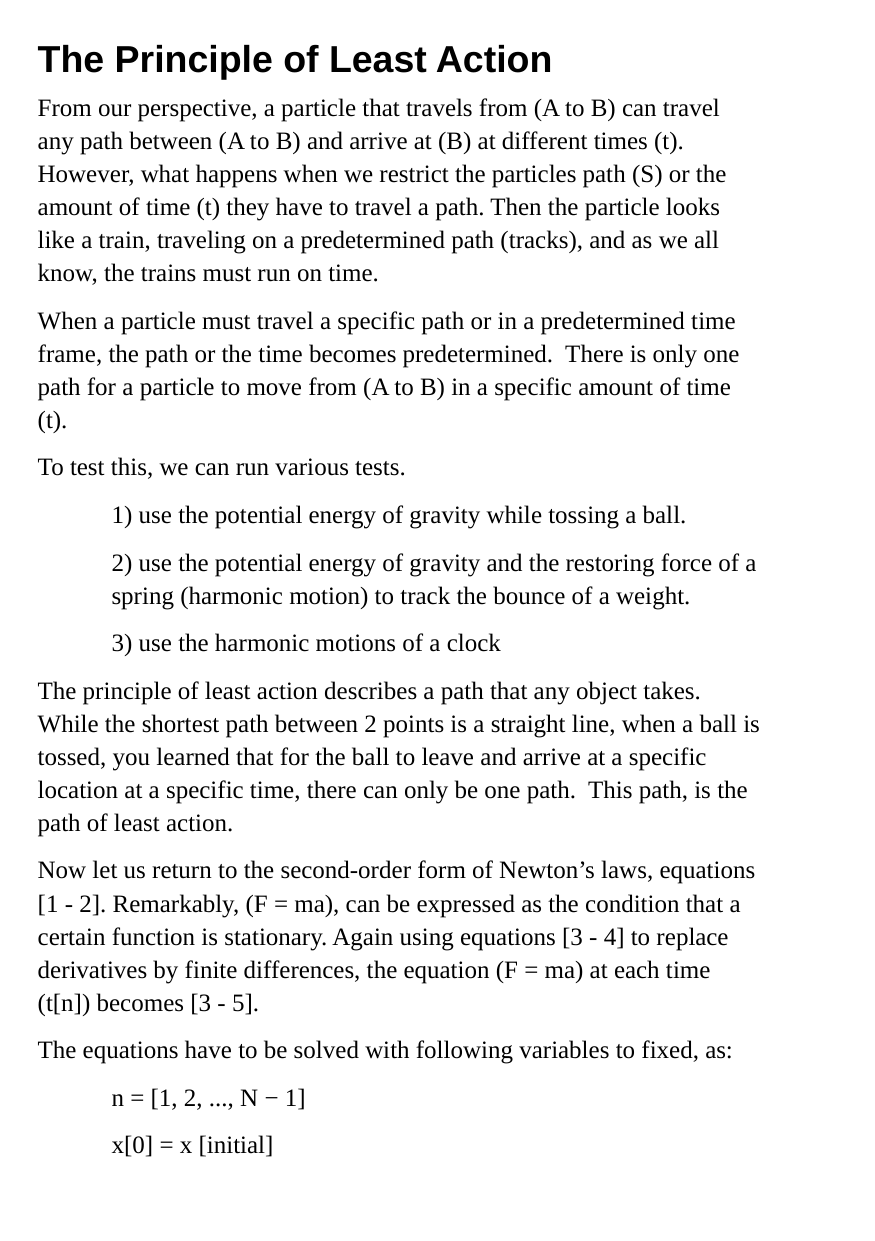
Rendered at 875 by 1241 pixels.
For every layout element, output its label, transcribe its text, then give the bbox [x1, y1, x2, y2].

text Now let us return to the second-order form of Newton’s laws, equations [1 - 2]. Remarkably, (F = ma), can be expressed as the condition that a certain function is stationary. Again using equations [3 - 4] to replace derivatives by finite differences, the equation (F = ma) at each time (t[n]) becomes [3 - 5]. [37, 856, 762, 1016]
text To test this, we can run various tests. [37, 452, 762, 481]
text 3) use the harmonic motions of a clock [111, 628, 762, 657]
subtitle The Principle of Least Action [37, 37, 762, 81]
text 2) use the potential energy of gravity and the restoring force of a spring (harmonic motion) to track the bounce of a weight. [111, 548, 762, 609]
text n = [1, 2, ..., N − 1] [37, 1083, 762, 1112]
text The principle of least action describes a path that any object takes. While the shortest path between 2 points is a straight line, when a ball is tossed, you learned that for the ball to leave and arrive at a specific location at a specific time, there can only be one path. This path, is the path of least action. [37, 676, 762, 837]
text The equations have to be solved with following variables to fixed, as: [37, 1035, 762, 1064]
text From our perspective, a particle that travels from (A to B) can travel any path between (A to B) and arrive at (B) at different times (t). However, what happens when we restrict the particles path (S) or the amount of time (t) they have to travel a path. Then the particle looks like a train, traveling on a predetermined path (tracks), and as we all know, the trains must run on time. [37, 93, 762, 287]
text 1) use the potential energy of gravity while tossing a ball. [111, 500, 762, 529]
text When a particle must travel a specific path or in a predetermined time frame, the path or the time becomes predetermined. There is only one path for a particle to move from (A to B) in a specific amount of time (t). [37, 306, 762, 434]
text x[0] = x [initial] [37, 1131, 762, 1159]
